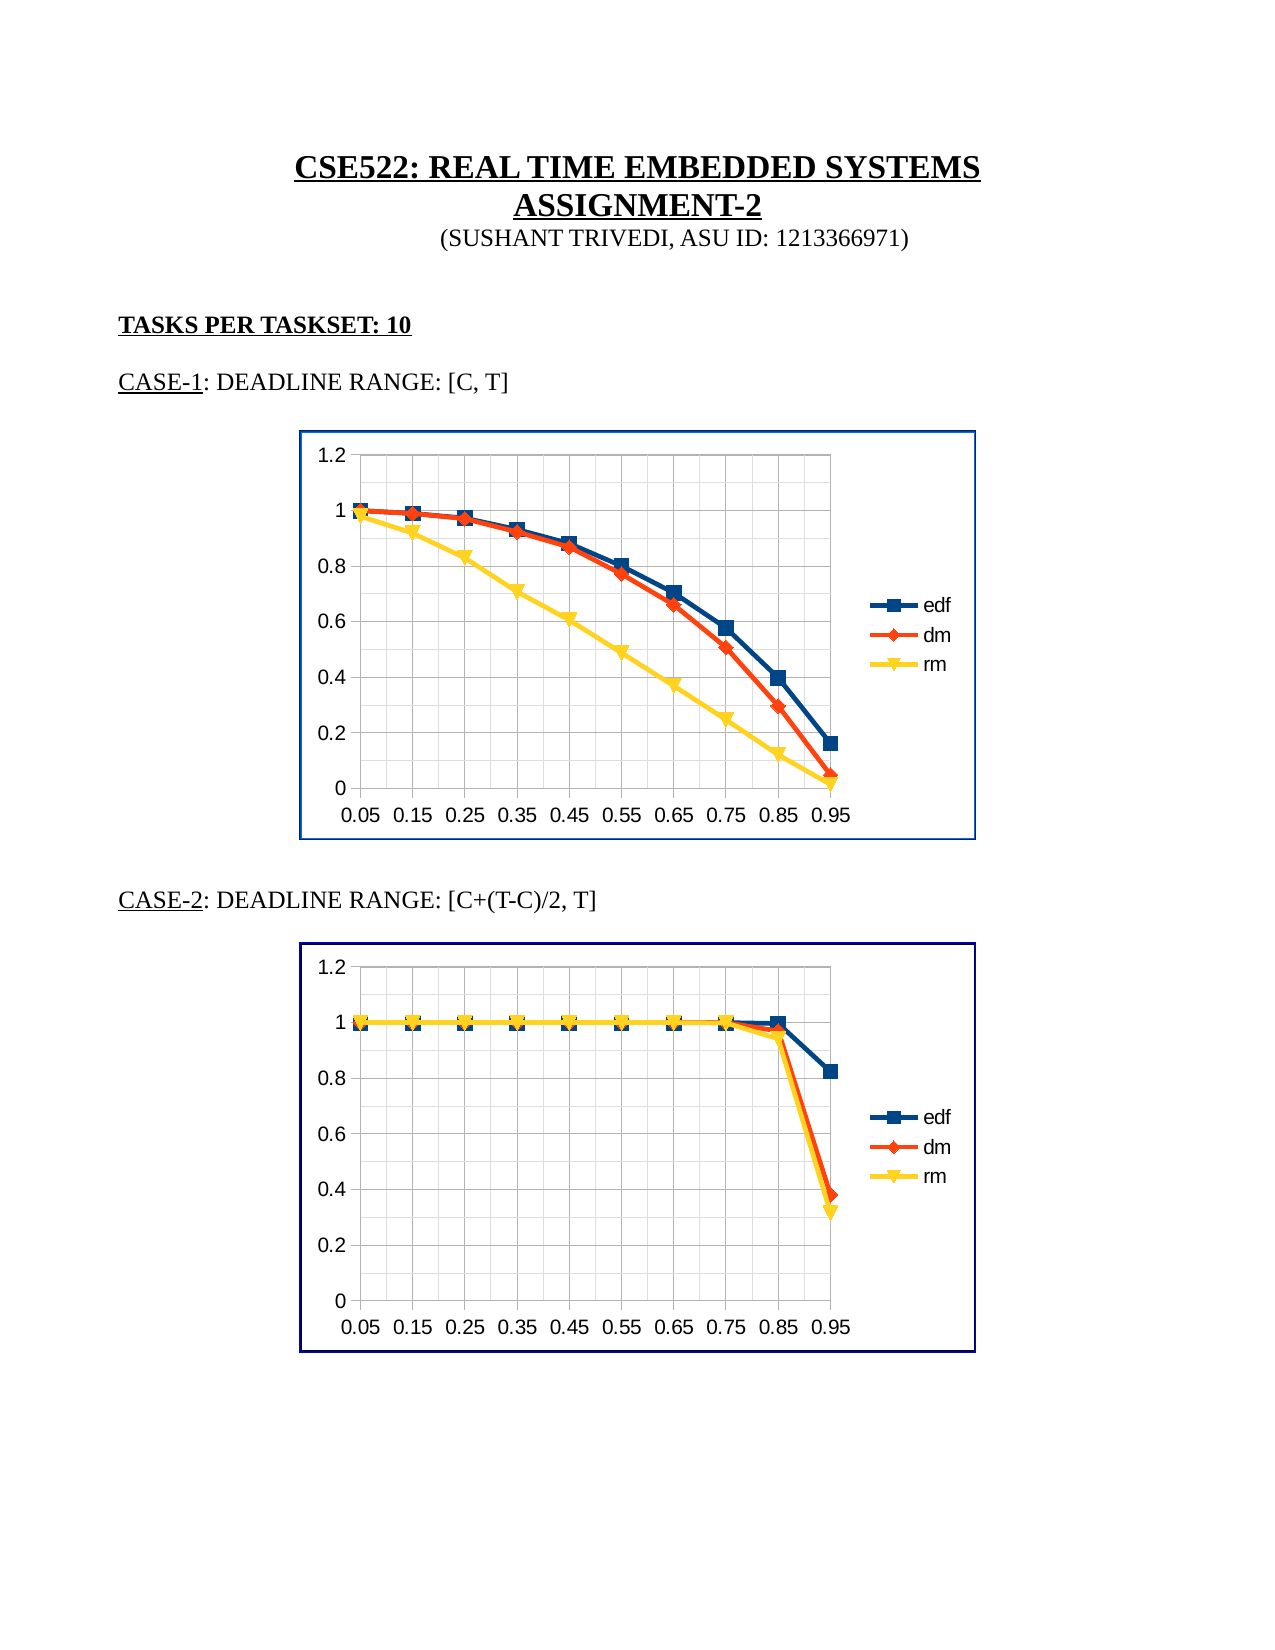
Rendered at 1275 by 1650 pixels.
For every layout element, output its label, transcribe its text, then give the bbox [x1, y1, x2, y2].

text CSE522: REAL TIME EMBEDDED SYSTEMS [118, 147, 1157, 185]
text TASKS PER TASKSET: 10 [118, 310, 1157, 338]
text (SUSHANT TRIVEDI, ASU ID: 1213366971) [118, 223, 1157, 252]
text CASE-1: DEADLINE RANGE: [C, T] [118, 367, 1157, 396]
text CASE-2: DEADLINE RANGE: [C+(T-C)/2, T] [118, 885, 1157, 913]
text ASSIGNMENT-2 [118, 185, 1157, 223]
